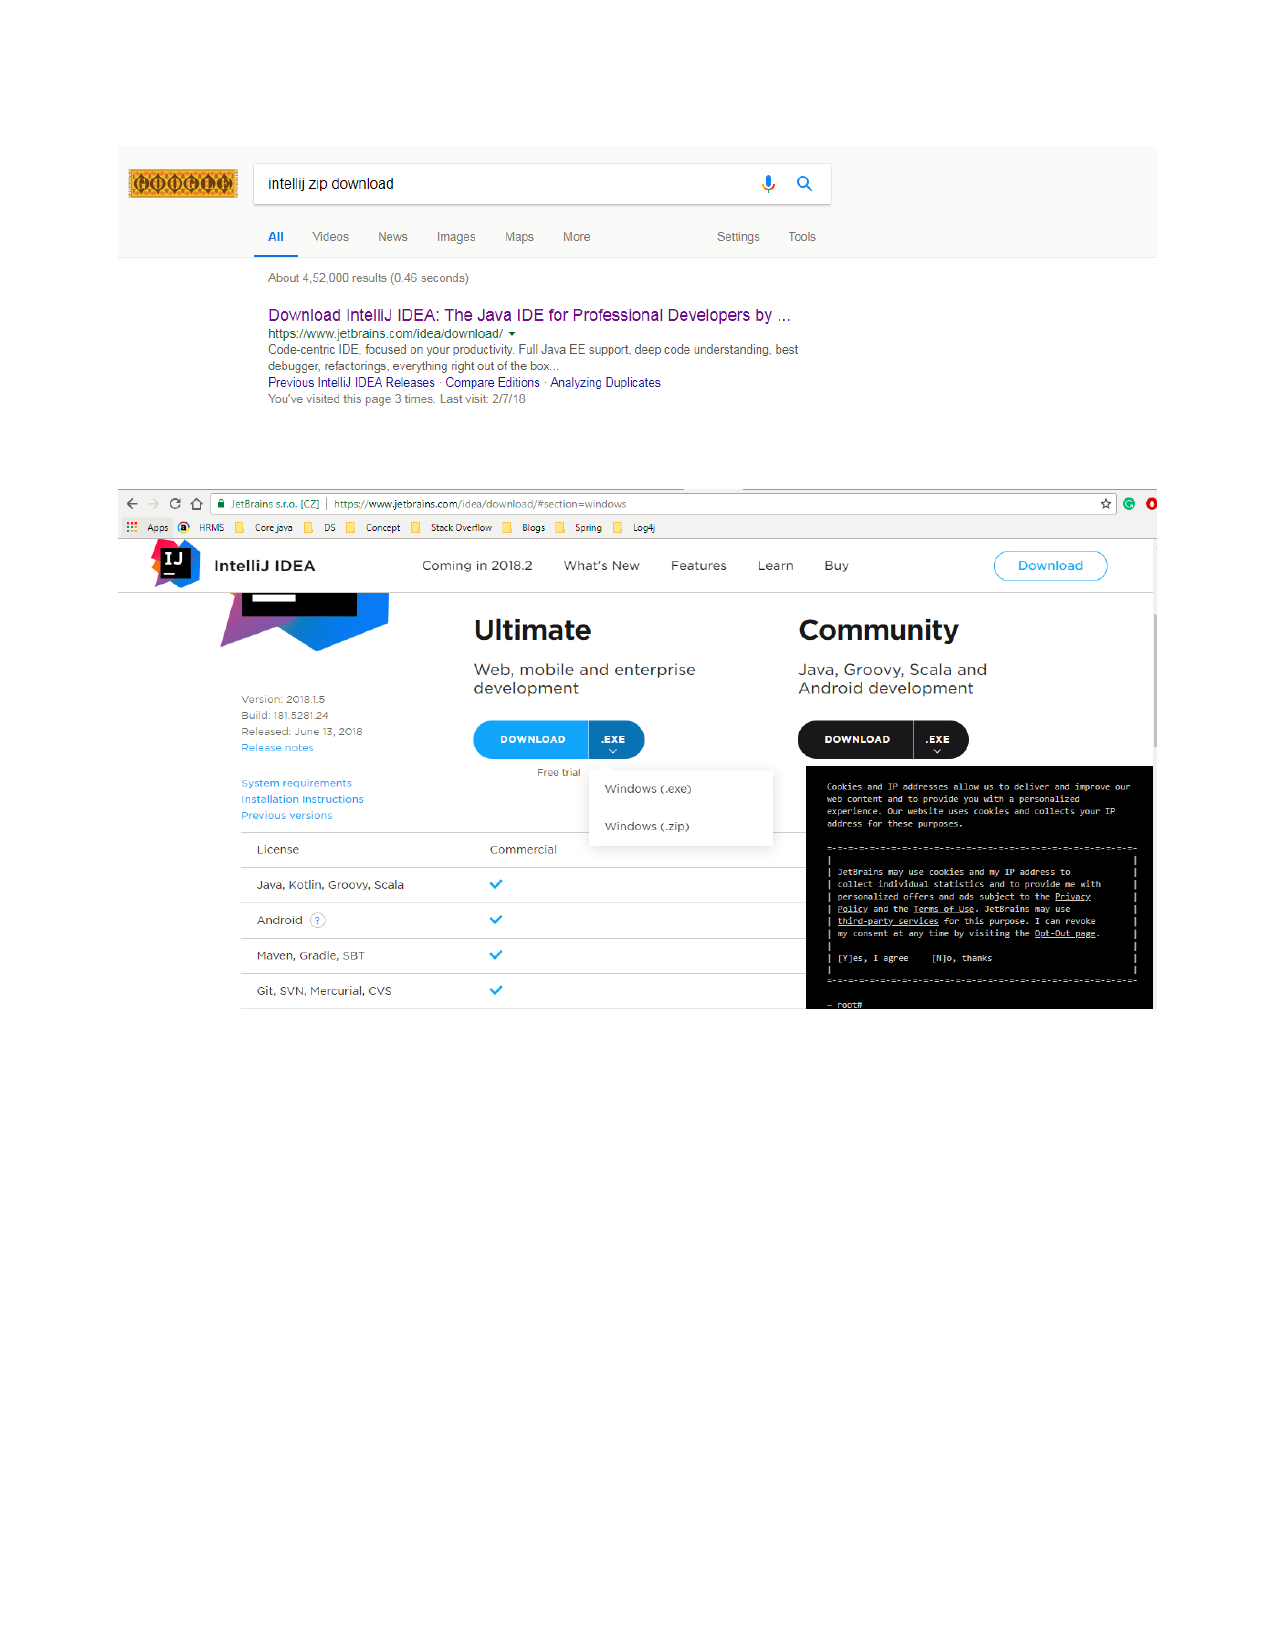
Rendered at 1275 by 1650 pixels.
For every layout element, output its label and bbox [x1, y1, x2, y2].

picture [118, 489, 1157, 1009]
picture [118, 146, 1157, 432]
